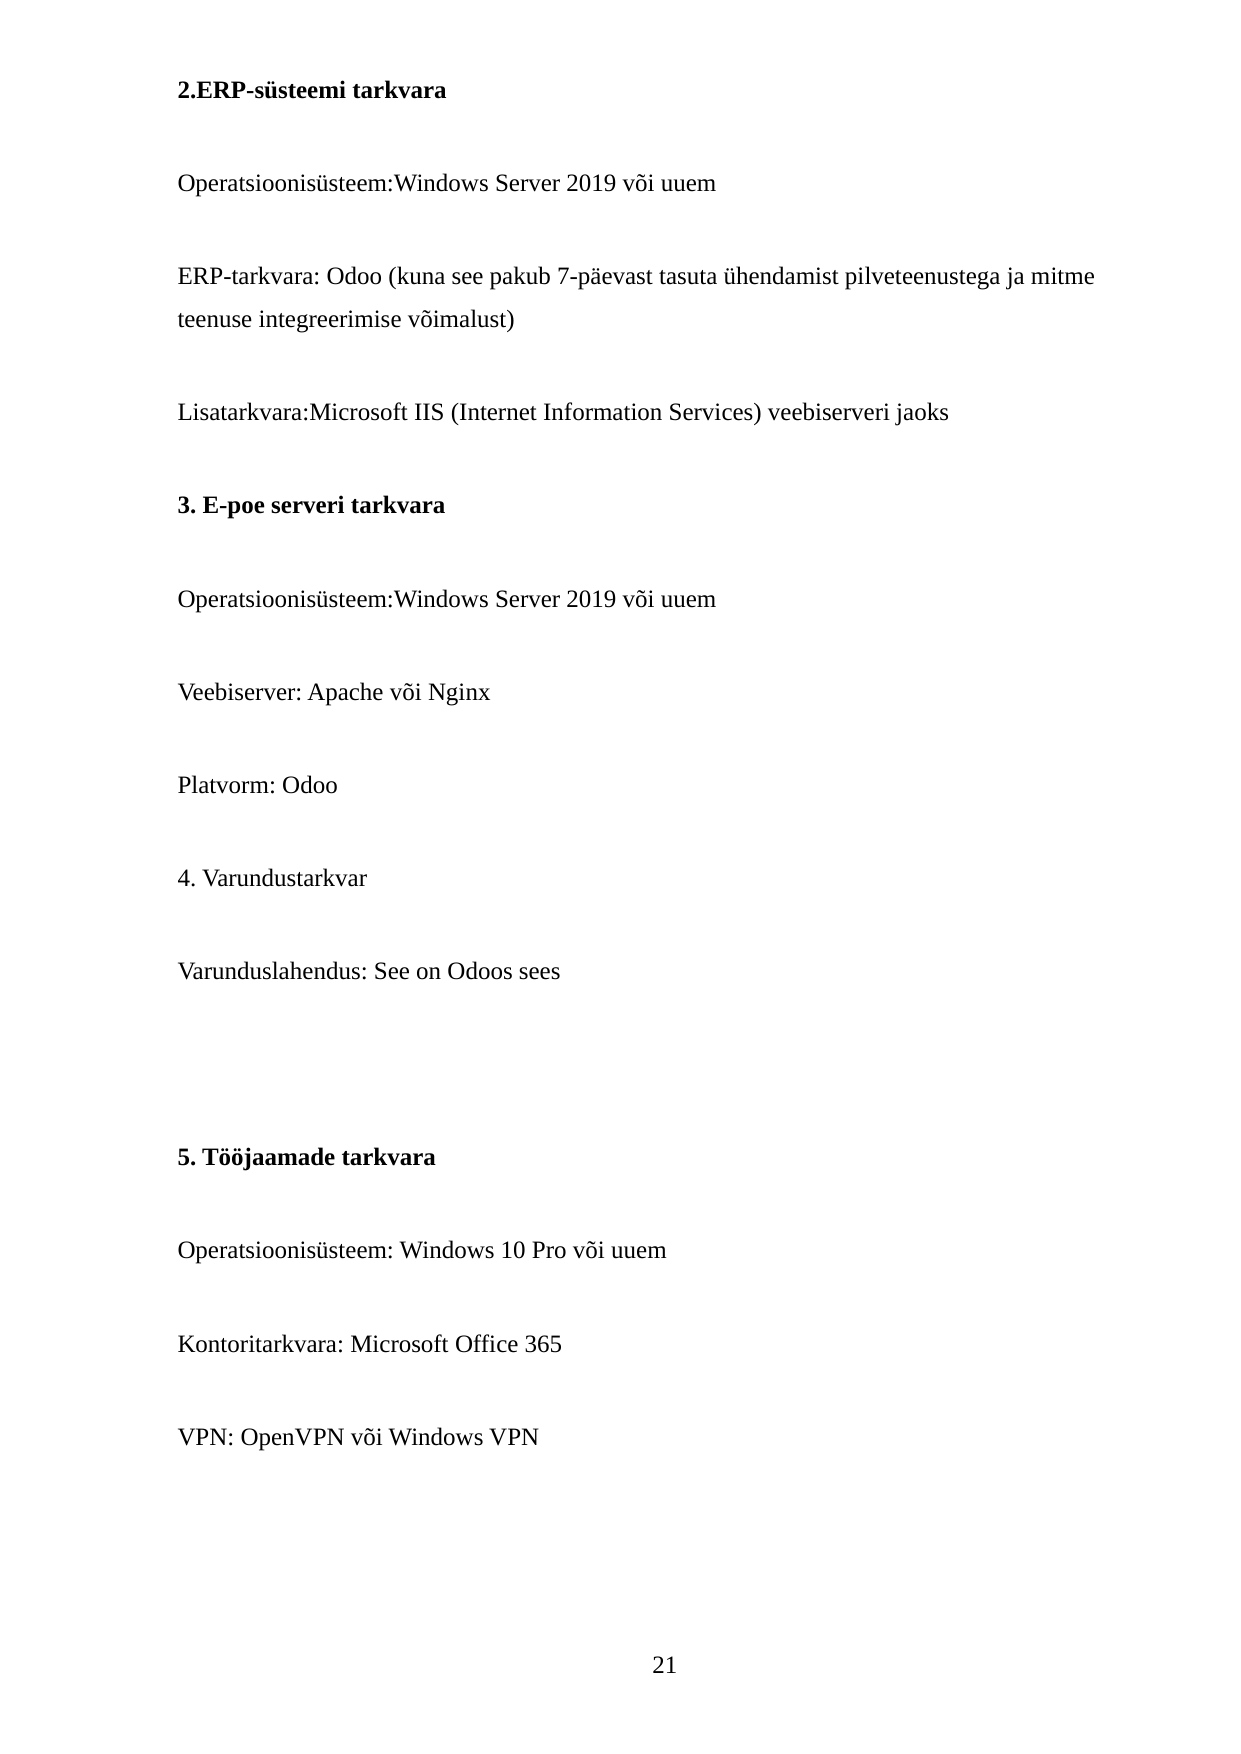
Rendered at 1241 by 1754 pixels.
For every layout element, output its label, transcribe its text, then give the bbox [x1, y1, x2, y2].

text 4. Varundustarkvar [177, 863, 1152, 892]
text 3. E-poe serveri tarkvara [177, 491, 1152, 519]
text 5. Tööjaamade tarkvara [177, 1142, 1152, 1171]
text Operatsioonisüsteem:Windows Server 2019 või uuem [177, 584, 1152, 612]
text ERP-tarkvara: Odoo (kuna see pakub 7-päevast tasuta ühendamist pilveteenustega ja mitme teenuse integreerimise võimalust) [177, 261, 1152, 333]
text Lisatarkvara:Microsoft IIS (Internet Information Services) veebiserveri jaoks [177, 397, 1152, 426]
text Kontoritarkvara: Microsoft Office 365 [177, 1329, 1152, 1357]
text VPN: OpenVPN või Windows VPN [177, 1422, 1152, 1451]
text 2.ERP-süsteemi tarkvara [177, 75, 1152, 104]
text Veebiserver: Apache või Nginx [177, 677, 1152, 706]
text Operatsioonisüsteem: Windows 10 Pro või uuem [177, 1236, 1152, 1264]
text Platvorm: Odoo [177, 770, 1152, 799]
text Operatsioonisüsteem:Windows Server 2019 või uuem [177, 168, 1152, 197]
text Varunduslahendus: See on Odoos sees [177, 956, 1152, 985]
